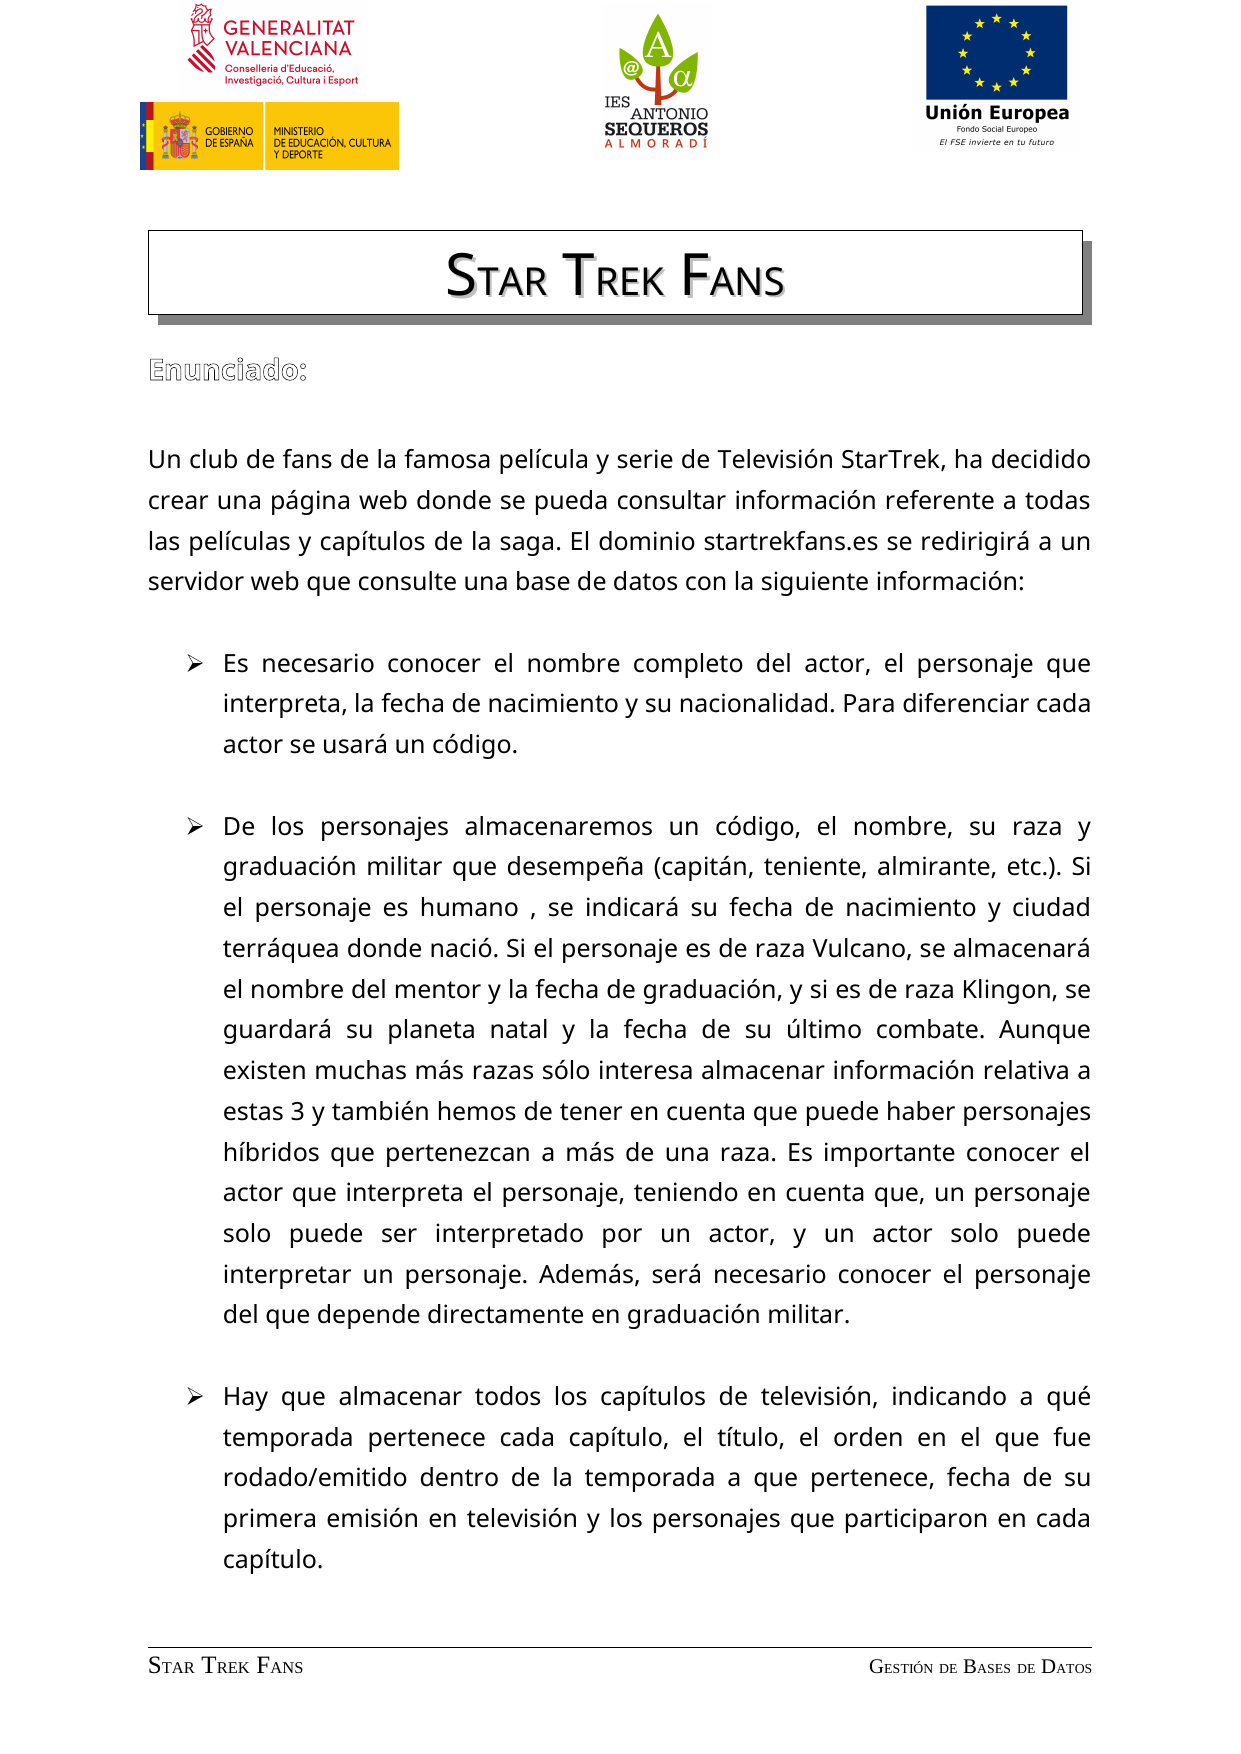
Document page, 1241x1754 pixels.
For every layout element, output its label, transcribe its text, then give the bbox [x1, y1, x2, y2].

list Es necesario conocer el nombre completo del actor, el personaje que interpreta, la fecha de nacimiento y su nacionalidad. Para diferenciar cada actor se usará un código. [185, 646, 1092, 761]
picture [140, 102, 399, 170]
text Enunciado: [148, 349, 1092, 388]
title Star Trek Fans [149, 231, 1082, 314]
picture [602, 4, 713, 149]
picture [911, 0, 1079, 151]
picture [177, 0, 369, 96]
list De los personajes almacenaremos un código, el nombre, su raza y graduación militar que desempeña (capitán, teniente, almirante, etc.). Si el personaje es humano , se indicará su fecha de nacimiento y ciudad terráquea donde nació. Si el personaje es de raza Vulcano, se almacenará el nombre del mentor y la fecha de graduación, y si es de raza Klingon, se guardará su planeta natal y la fecha de su último combate. Aunque existen muchas más razas sólo interesa almacenar información relativa a estas 3 y también hemos de tener en cuenta que puede haber personajes híbridos que pertenezcan a más de una raza. Es importante conocer el actor que interpreta el personaje, teniendo en cuenta que, un personaje solo puede ser interpretado por un actor, y un actor solo puede interpretar un personaje. Además, será necesario conocer el personaje del que depende directamente en graduación militar. [185, 809, 1092, 1331]
list Hay que almacenar todos los capítulos de televisión, indicando a qué temporada pertenece cada capítulo, el título, el orden en el que fue rodado/emitido dentro de la temporada a que pertenece, fecha de su primera emisión en televisión y los personajes que participaron en cada capítulo. [185, 1379, 1092, 1576]
text Un club de fans de la famosa película y serie de Televisión StarTrek, ha decidido crear una página web donde se pueda consultar información referente a todas las películas y capítulos de la saga. El dominio startrekfans.es se redirigirá a un servidor web que consulte una base de datos con la siguiente información: [148, 442, 1092, 598]
